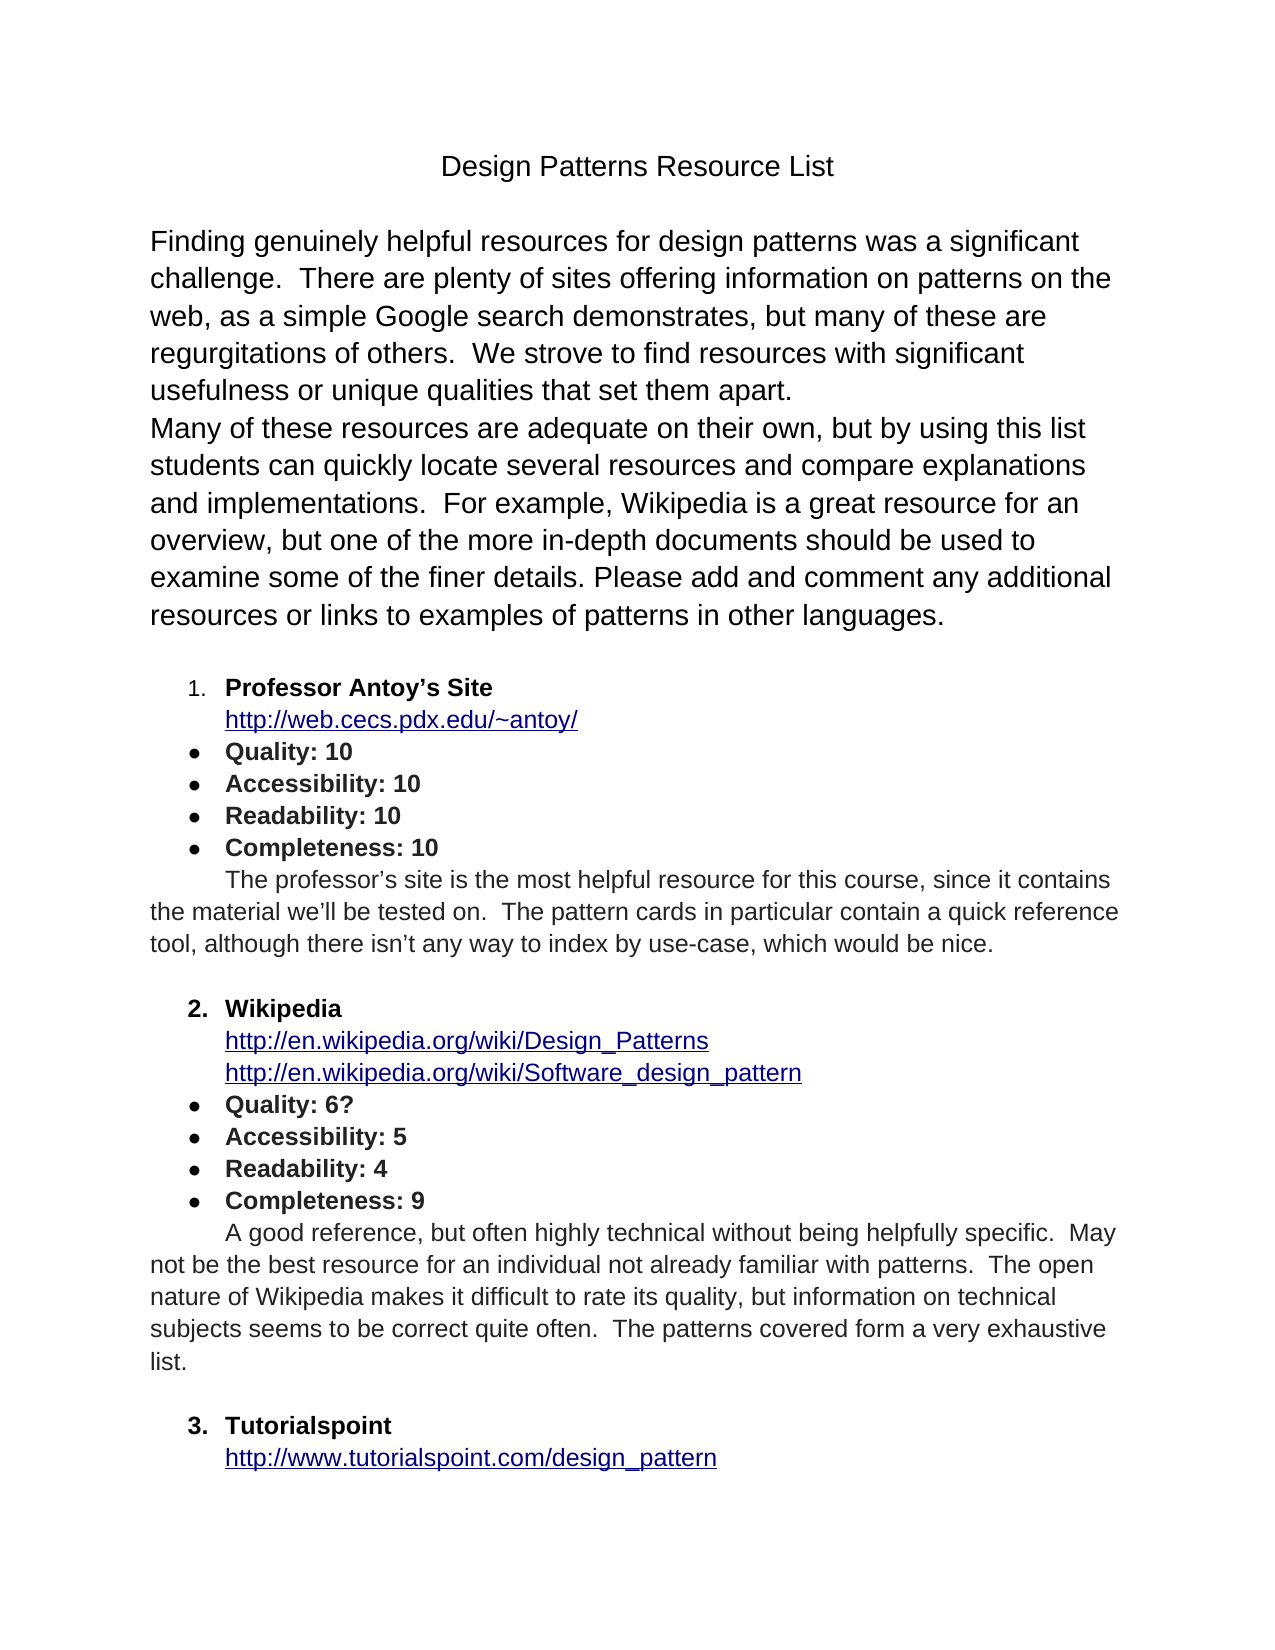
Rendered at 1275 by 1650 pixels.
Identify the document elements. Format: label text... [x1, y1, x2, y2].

list Quality: 6? [187, 1091, 1125, 1118]
text Design Patterns Resource List [150, 150, 1125, 183]
text http://www.tutorialspoint.com/design_pattern [150, 1443, 1125, 1471]
list Completeness: 9 [187, 1187, 1125, 1215]
list Quality: 10 [187, 738, 1125, 766]
text The professor’s site is the most helpful resource for this course, since it contains the material we’ll be tested on. The pattern cards in particular contain a quick reference tool, although there isn’t any way to index by use-case, which would be nice. [150, 866, 1125, 958]
list Readability: 10 [187, 802, 1125, 830]
list Professor Antoy’s Site [187, 673, 1125, 701]
list Wikipedia [187, 994, 1125, 1022]
text http://en.wikipedia.org/wiki/Design_Patterns [150, 1026, 1125, 1054]
list Accessibility: 10 [187, 770, 1125, 798]
text http://en.wikipedia.org/wiki/Software_design_pattern [150, 1058, 1125, 1086]
list Readability: 4 [187, 1155, 1125, 1183]
text Many of these resources are adequate on their own, but by using this list students can quickly locate several resources and compare explanations and implementations. For example, Wikipedia is a great resource for an overview, but one of the more in-depth documents should be used to examine some of the finer details. Please add and comment any additional resources or links to examples of patterns in other languages. [150, 412, 1125, 631]
text A good reference, but often highly technical without being helpfully specific. May not be the best resource for an individual not already familiar with patterns. The open nature of Wikipedia makes it difficult to rate its quality, but information on technical subjects seems to be correct quite often. The patterns covered form a very exhaustive list. [150, 1219, 1125, 1375]
list Accessibility: 5 [187, 1123, 1125, 1151]
text http://web.cecs.pdx.edu/~antoy/ [150, 706, 1125, 733]
list Tutorialspoint [187, 1411, 1125, 1439]
text Finding genuinely helpful resources for design patterns was a significant challenge. There are plenty of sites offering information on patterns on the web, as a simple Google search demonstrates, but many of these are regurgitations of others. We strove to find resources with significant usefulness or unique qualities that set them apart. [150, 225, 1125, 407]
list Completeness: 10 [187, 834, 1125, 862]
